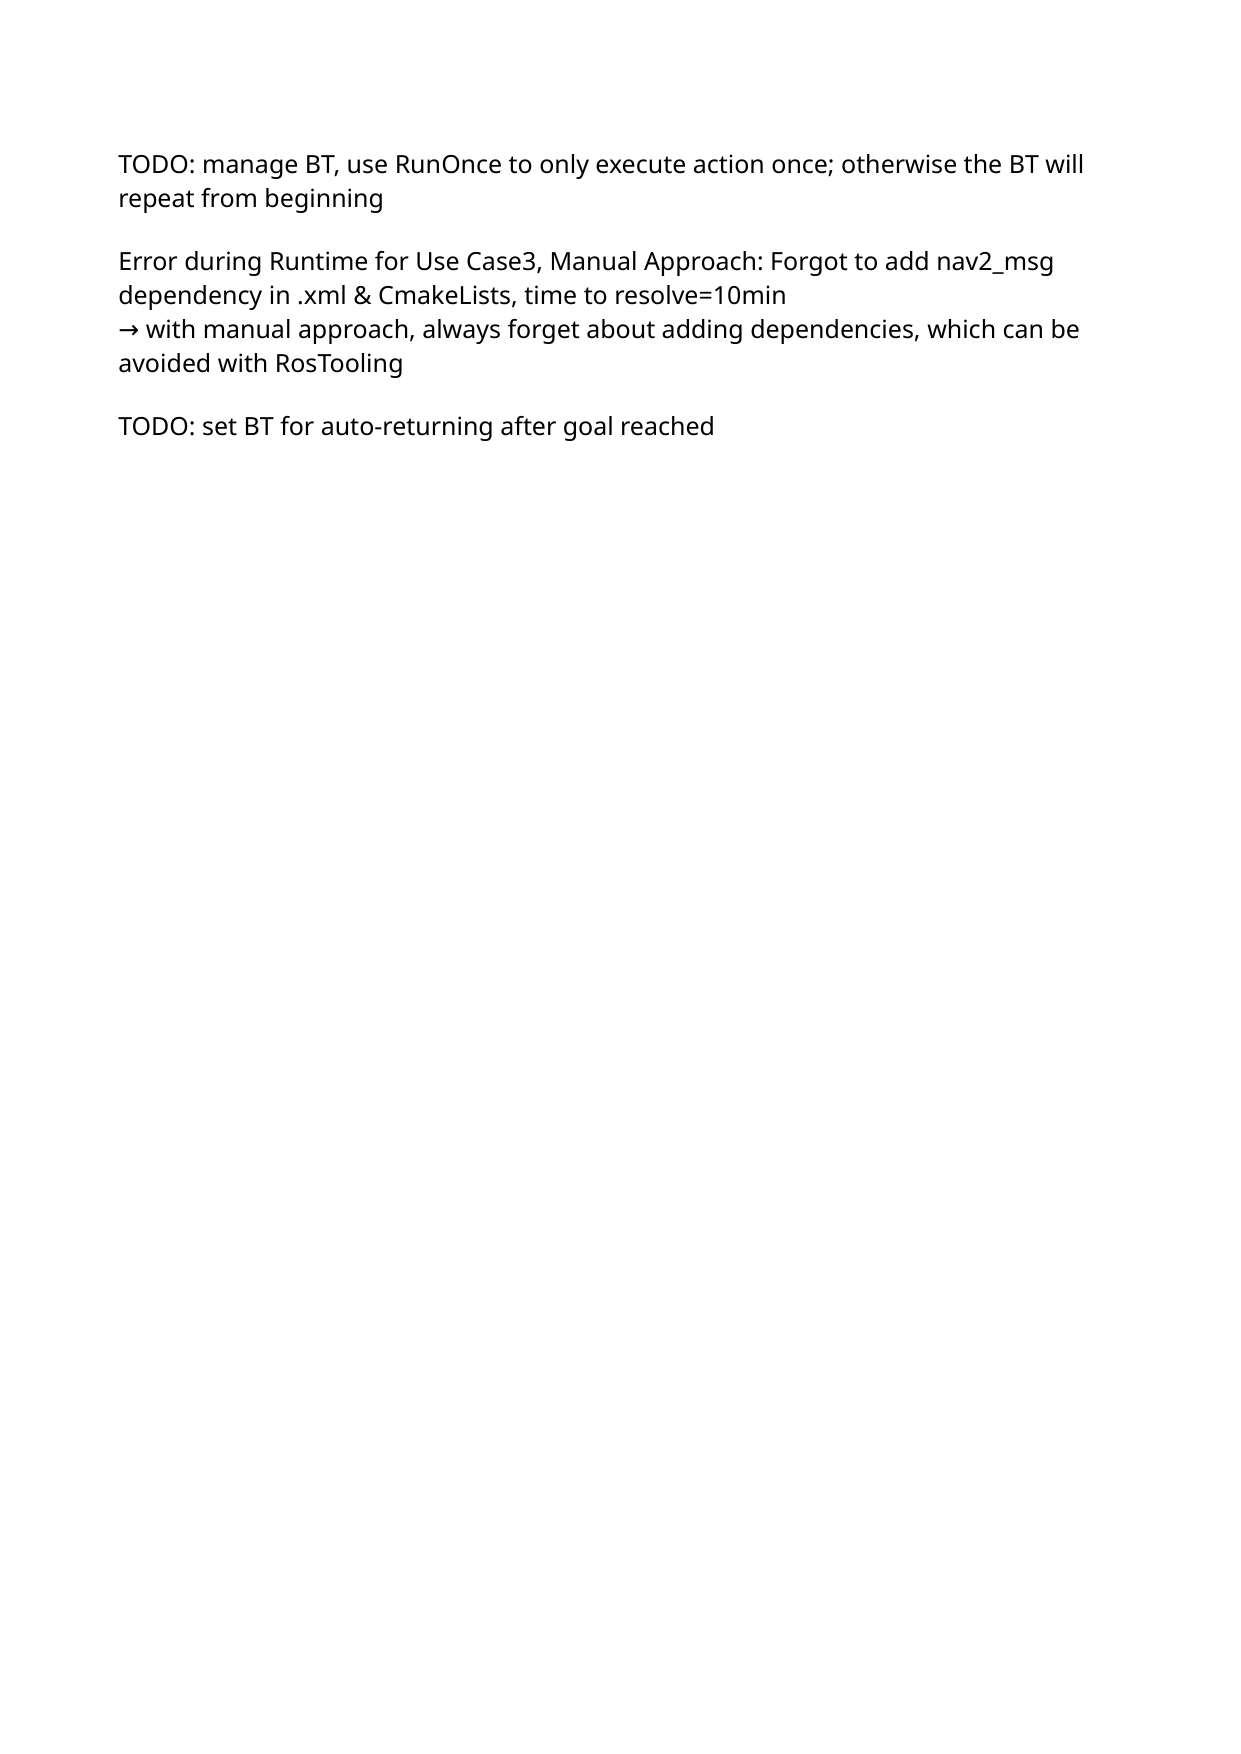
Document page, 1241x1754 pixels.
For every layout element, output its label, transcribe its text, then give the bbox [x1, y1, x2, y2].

text Error during Runtime for Use Case3, Manual Approach: Forgot to add nav2_msg dependency in .xml & CmakeLists, time to resolve=10min [118, 244, 1122, 312]
text → with manual approach, always forget about adding dependencies, which can be avoided with RosTooling [118, 312, 1122, 380]
text TODO: set BT for auto-returning after goal reached [118, 409, 1122, 443]
text TODO: manage BT, use RunOnce to only execute action once; otherwise the BT will repeat from beginning [118, 147, 1122, 215]
